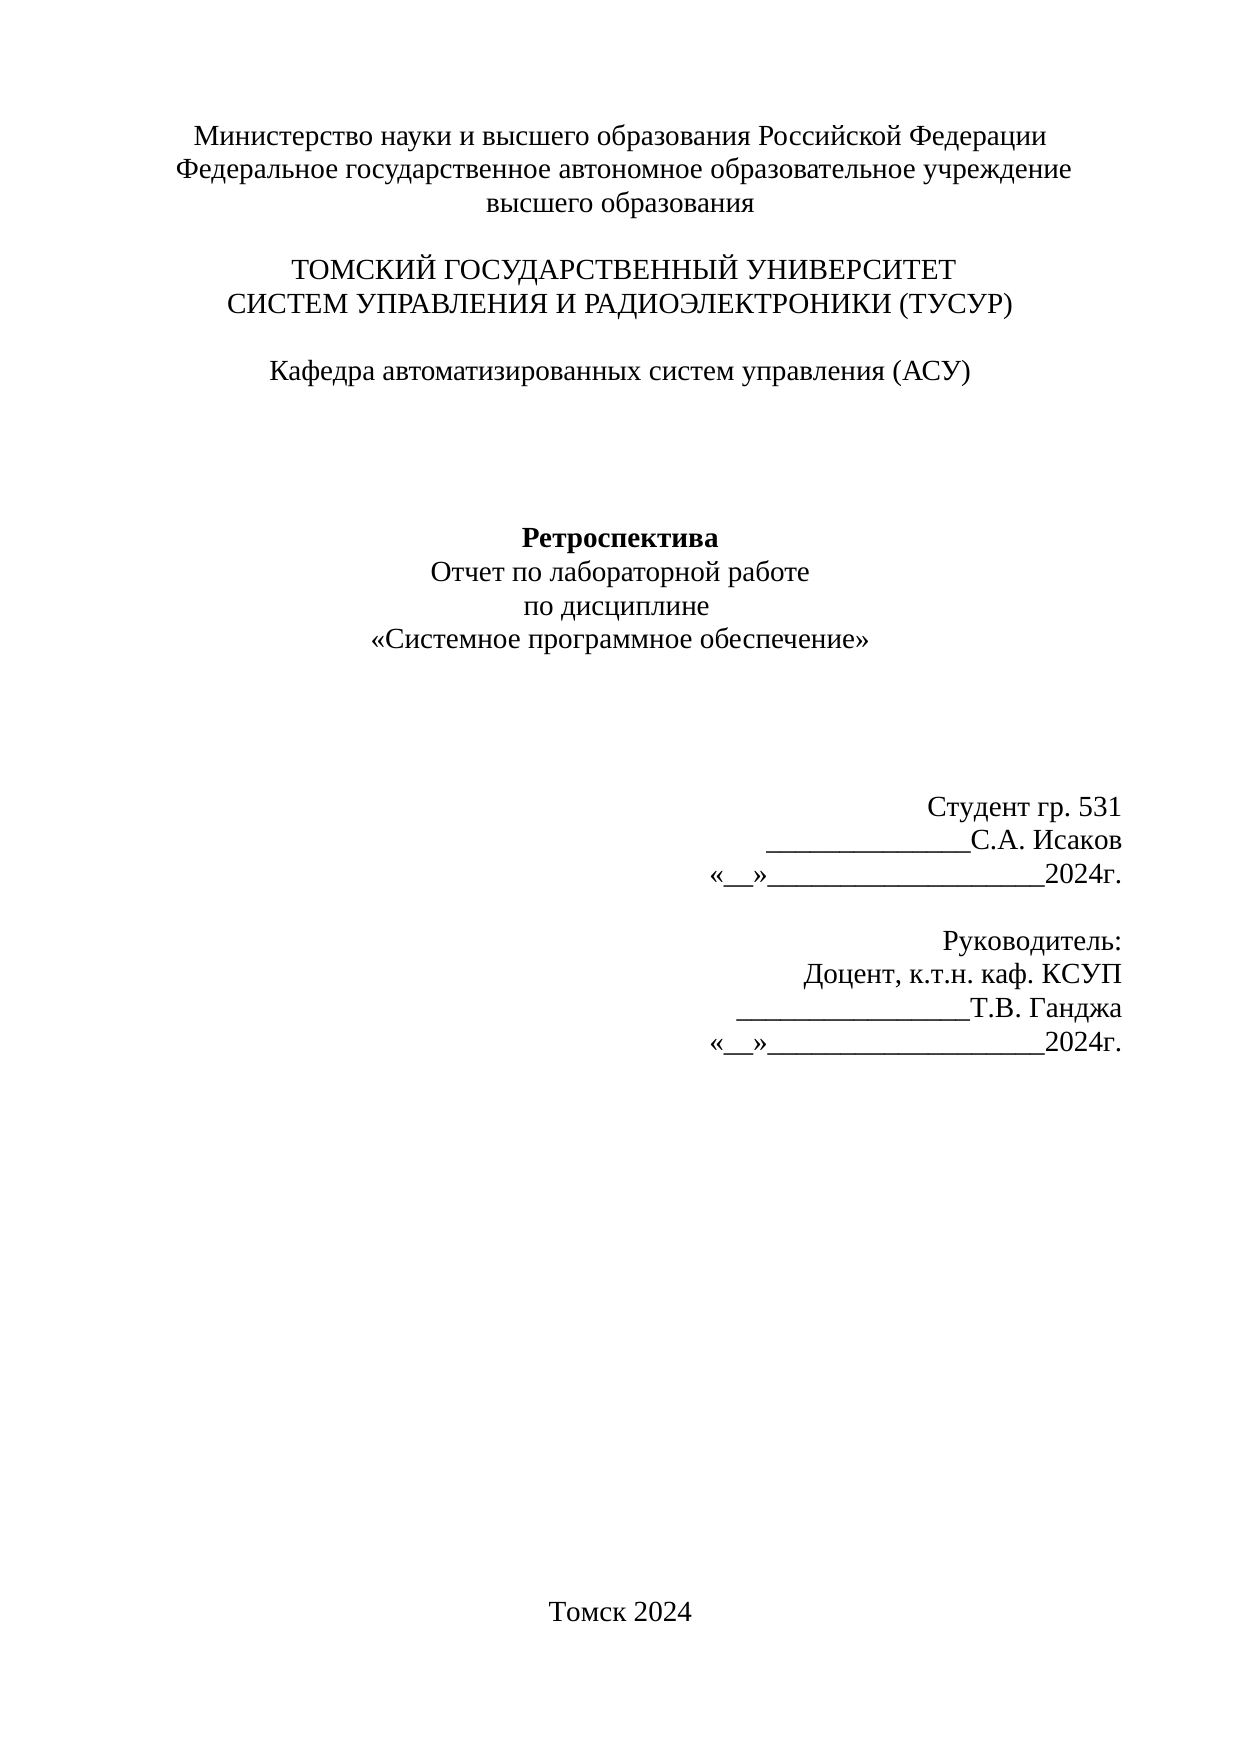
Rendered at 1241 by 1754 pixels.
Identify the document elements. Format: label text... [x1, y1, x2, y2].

text Ретроспектива [118, 521, 1122, 554]
text Руководитель: Доцент, к.т.н. каф. КСУП [118, 923, 1122, 990]
text Кафедра автоматизированных систем управления (АСУ) [118, 353, 1122, 386]
text ТОМСКИЙ ГОСУДАРСТВЕННЫЙ УНИВЕРСИТЕТ [118, 252, 1122, 286]
text «__»___________________2024г. [118, 856, 1122, 889]
text ______________С.А. Исаков [118, 822, 1122, 856]
text Министерство науки и высшего образования Российской Федерации [118, 118, 1122, 152]
text Федеральное государственное автономное образовательное учреждение высшего образования [118, 152, 1122, 219]
text Студент гр. 531 [118, 789, 1122, 822]
text Отчет по лабораторной работе [118, 554, 1122, 588]
text СИСТЕМ УПРАВЛЕНИЯ И РАДИОЭЛЕКТРОНИКИ (ТУСУР) [118, 286, 1122, 319]
text «__»___________________2024г. [118, 1024, 1122, 1057]
text «Системное программное обеспечение» [118, 621, 1122, 655]
text по дисциплине [118, 588, 1122, 621]
text Томск 2024 [118, 1057, 1122, 1627]
text ________________Т.В. Ганджа [118, 990, 1122, 1024]
